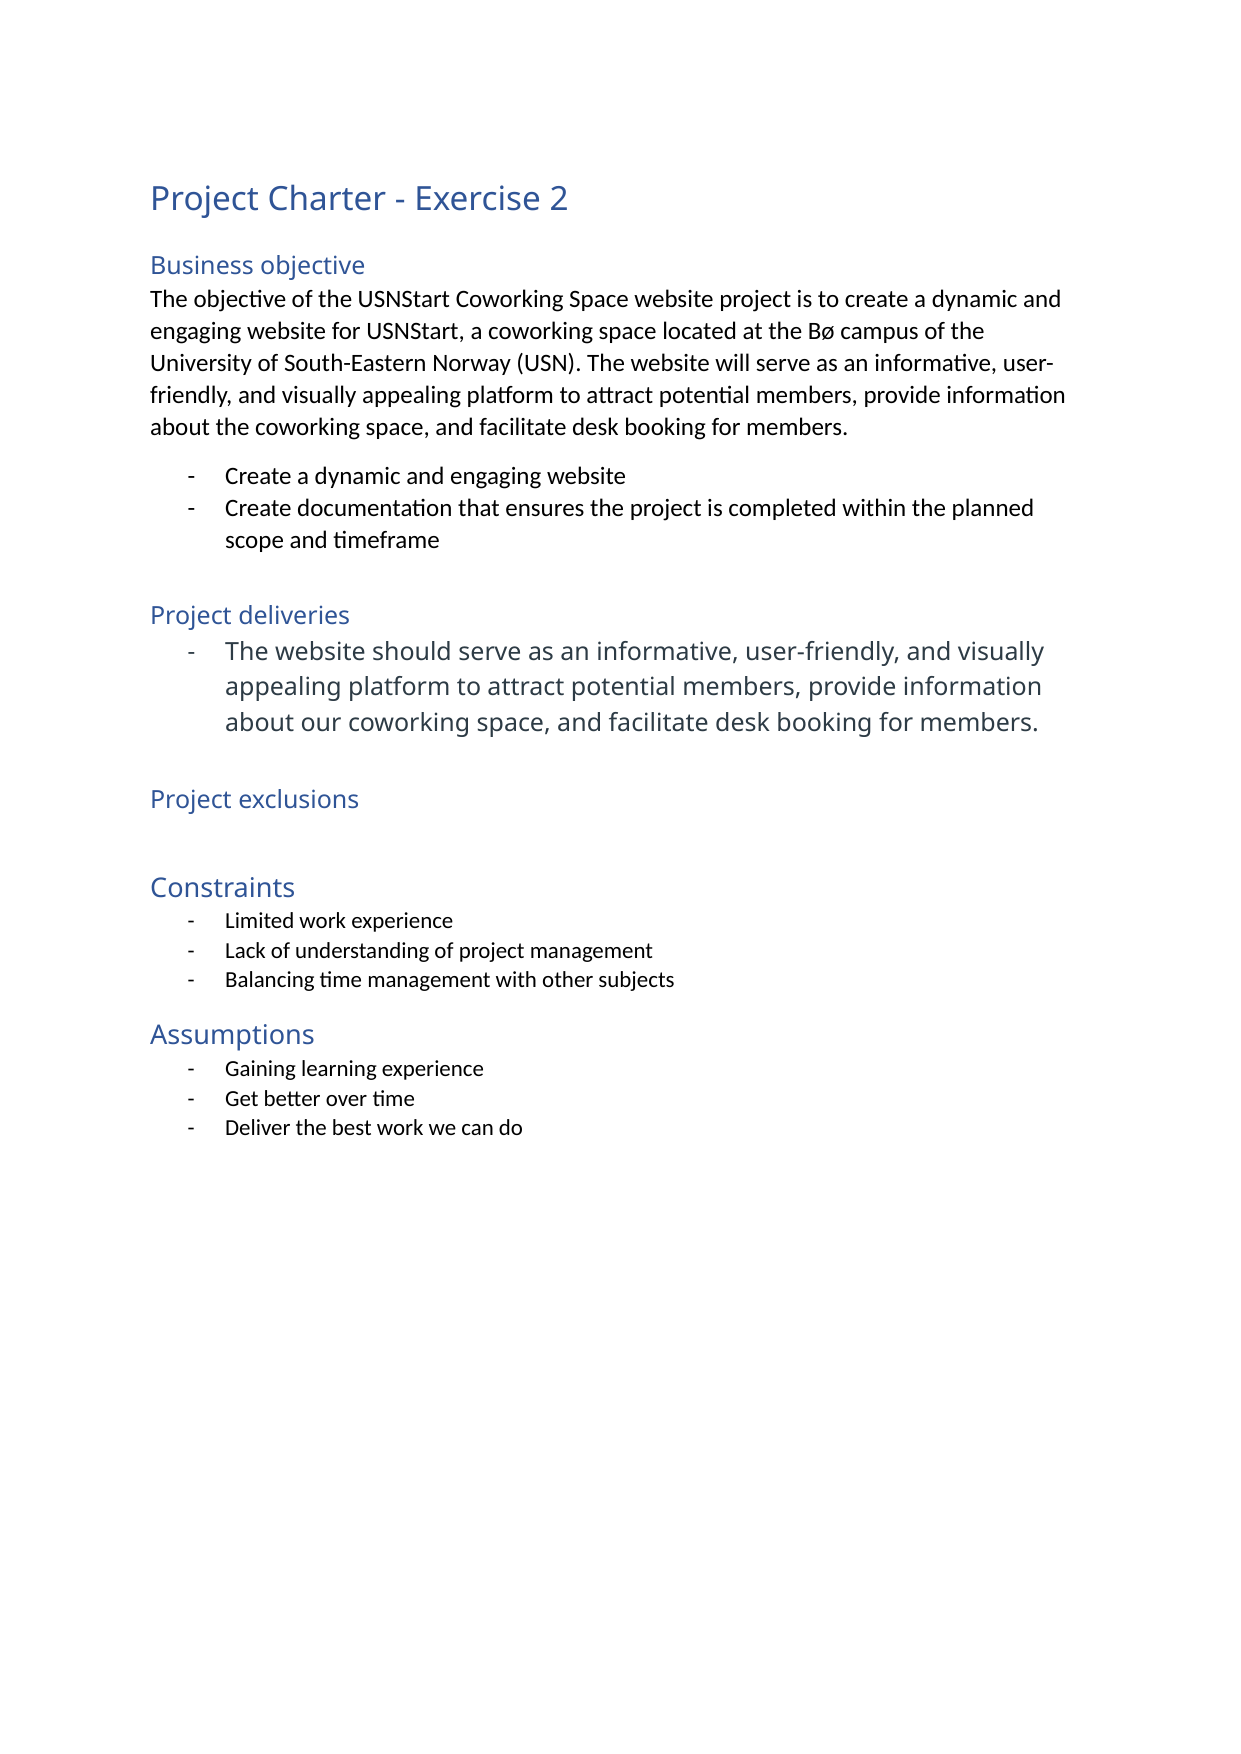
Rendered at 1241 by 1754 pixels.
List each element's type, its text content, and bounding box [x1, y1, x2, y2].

subtitle Project deliveries [150, 597, 1090, 632]
subtitle Project exclusions [150, 782, 1090, 816]
list Balancing time management with other subjects [187, 965, 1090, 993]
list Lack of understanding of project management [187, 936, 1090, 964]
list The website should serve as an informative, user-friendly, and visually appealing platform to attract potential members, provide information about our coworking space, and facilitate desk booking for members. [187, 633, 1090, 739]
subtitle Constraints [150, 868, 1090, 905]
subtitle Assumptions [150, 1016, 1090, 1052]
list Create a dynamic and engaging website [187, 460, 1090, 490]
list Deliver the best work we can do [187, 1113, 1090, 1141]
subtitle Project Charter - Exercise 2 [150, 175, 1090, 220]
list Gaining learning experience [187, 1054, 1090, 1082]
list Create documentation that ensures the project is completed within the planned scope and timeframe [187, 492, 1090, 554]
list Get better over time [187, 1084, 1090, 1112]
text The objective of the USNStart Coworking Space website project is to create a dynamic and engaging website for USNStart, a coworking space located at the Bø campus of the University of South-Eastern Norway (USN). The website will serve as an informative, user-friendly, and visually appealing platform to attract potential members, provide information about the coworking space, and facilitate desk booking for members. [150, 283, 1090, 442]
list Limited work experience [187, 907, 1090, 935]
subtitle Business objective [150, 248, 1090, 282]
